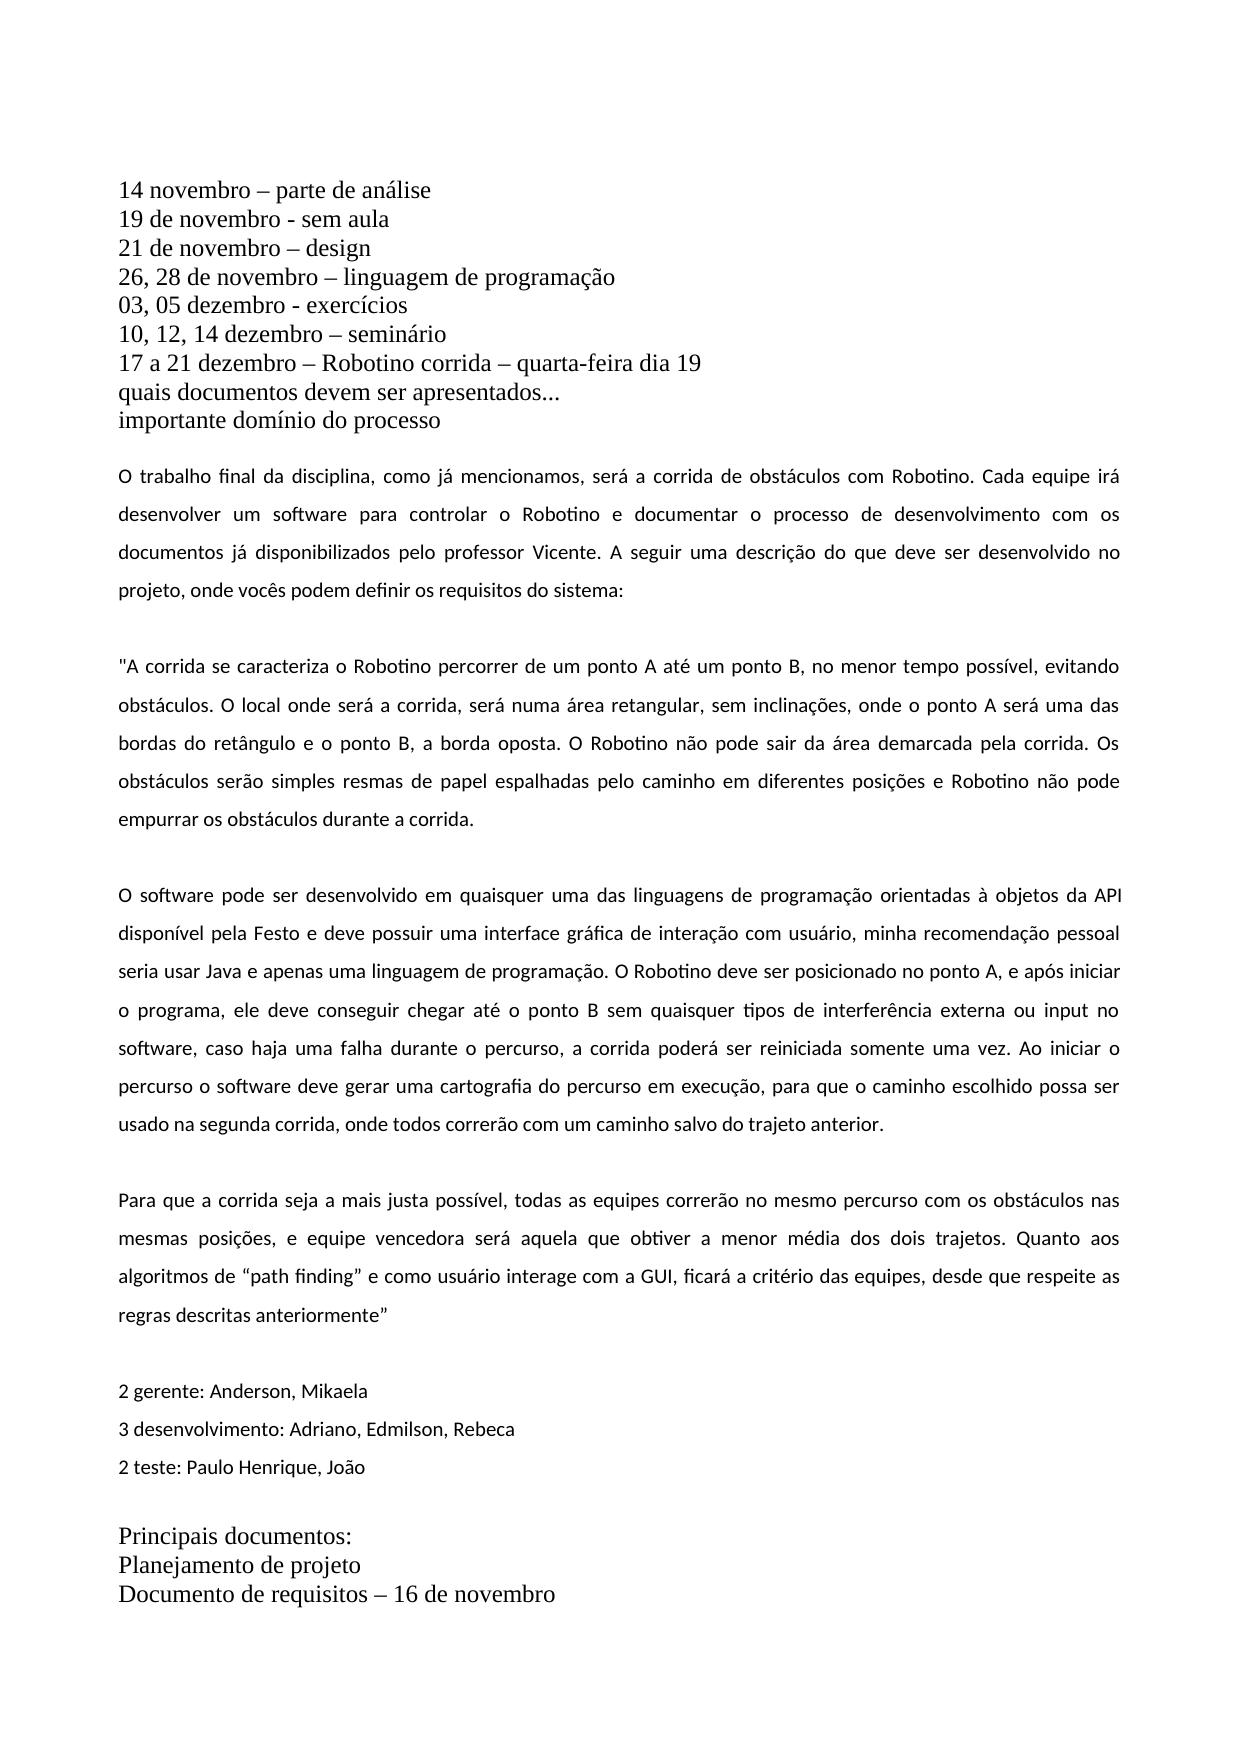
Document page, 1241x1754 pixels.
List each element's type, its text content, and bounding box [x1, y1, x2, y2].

text 03, 05 dezembro - exercícios [118, 291, 1122, 319]
text importante domínio do processo [118, 406, 1122, 434]
text Documento de requisitos – 16 de novembro [118, 1579, 1122, 1607]
text 14 novembro – parte de análise [118, 176, 1122, 204]
text 3 desenvolvimento: Adriano, Edmilson, Rebeca [118, 1416, 1122, 1442]
text Principais documentos: [118, 1521, 1122, 1550]
text 2 gerente: Anderson, Mikaela [118, 1378, 1122, 1403]
text 26, 28 de novembro – linguagem de programação [118, 262, 1122, 291]
text 10, 12, 14 dezembro – seminário [118, 319, 1122, 348]
text "A corrida se caracteriza o Robotino percorrer de um ponto A até um ponto B, no menor tempo possível, evitando obstáculos. O local onde será a corrida, será numa área retangular, sem inclinações, onde o ponto A será uma das bordas do retângulo e o ponto B, a borda oposta. O Robotino não pode sair da área demarcada pela corrida. Os obstáculos serão simples resmas de papel espalhadas pelo caminho em diferentes posições e Robotino não pode empurrar os obstáculos durante a corrida. [118, 654, 1122, 832]
text Para que a corrida seja a mais justa possível, todas as equipes correrão no mesmo percurso com os obstáculos nas mesmas posições, e equipe vencedora será aquela que obtiver a menor média dos dois trajetos. Quanto aos algoritmos de “path finding” e como usuário interage com a GUI, ficará a critério das equipes, desde que respeite as regras descritas anteriormente” [118, 1187, 1122, 1327]
text 17 a 21 dezembro – Robotino corrida – quarta-feira dia 19 [118, 348, 1122, 377]
text quais documentos devem ser apresentados... [118, 377, 1122, 406]
text Planejamento de projeto [118, 1550, 1122, 1579]
text 2 teste: Paulo Henrique, João [118, 1454, 1122, 1480]
text 21 de novembro – design [118, 233, 1122, 262]
text 19 de novembro - sem aula [118, 204, 1122, 233]
text O trabalho final da disciplina, como já mencionamos, será a corrida de obstáculos com Robotino. Cada equipe irá desenvolver um software para controlar o Robotino e documentar o processo de desenvolvimento com os documentos já disponibilizados pelo professor Vicente. A seguir uma descrição do que deve ser desenvolvido no projeto, onde vocês podem definir os requisitos do sistema: [118, 463, 1122, 603]
text O software pode ser desenvolvido em quaisquer uma das linguagens de programação orientadas à objetos da API disponível pela Festo e deve possuir uma interface gráfica de interação com usuário, minha recomendação pessoal seria usar Java e apenas uma linguagem de programação. O Robotino deve ser posicionado no ponto A, e após iniciar o programa, ele deve conseguir chegar até o ponto B sem quaisquer tipos de interferência externa ou input no software, caso haja uma falha durante o percurso, a corrida poderá ser reiniciada somente uma vez. Ao iniciar o percurso o software deve gerar uma cartografia do percurso em execução, para que o caminho escolhido possa ser usado na segunda corrida, onde todos correrão com um caminho salvo do trajeto anterior. [118, 882, 1122, 1137]
